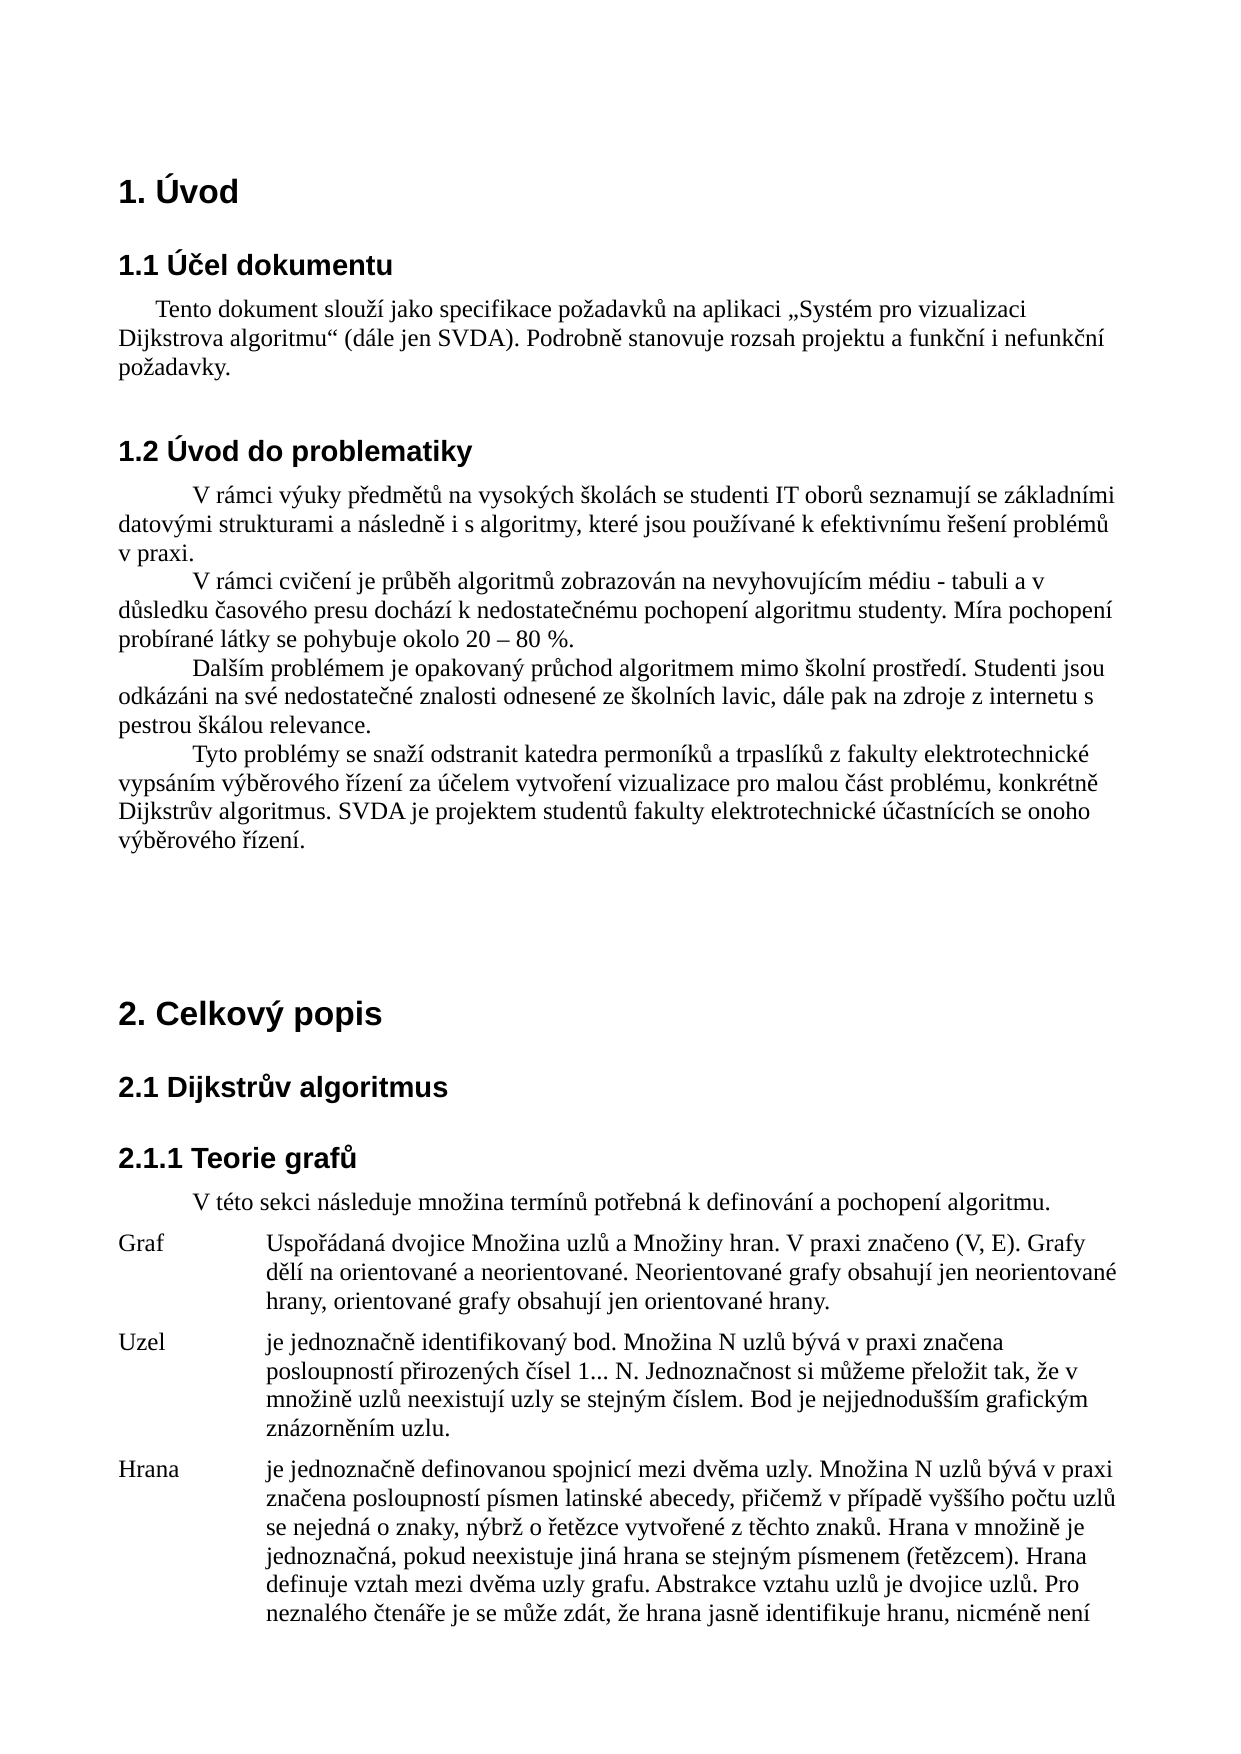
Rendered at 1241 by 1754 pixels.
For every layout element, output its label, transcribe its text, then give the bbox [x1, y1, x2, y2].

text V rámci cvičení je průběh algoritmů zobrazován na nevyhovujícím médiu - tabuli a v důsledku časového presu dochází k nedostatečnému pochopení algoritmu studenty. Míra pochopení probírané látky se pohybuje okolo 20 – 80 %. [118, 566, 1122, 653]
subtitle 1.2 Úvod do problematiky [118, 434, 1122, 468]
subtitle 2. Celkový popis [118, 994, 1122, 1032]
text V této sekci následuje množina termínů potřebná k definování a pochopení algoritmu. [118, 1187, 1122, 1216]
text V rámci výuky předmětů na vysokých školách se studenti IT oborů seznamují se základními datovými strukturami a následně i s algoritmy, které jsou používané k efektivnímu řešení problémů v praxi. [118, 480, 1122, 566]
text Dalším problémem je opakovaný průchod algoritmem mimo školní prostředí. Studenti jsou odkázáni na své nedostatečné znalosti odnesené ze školních lavic, dále pak na zdroje z internetu s pestrou škálou relevance. [118, 653, 1122, 739]
subtitle 2.1 Dijkstrův algoritmus [118, 1070, 1122, 1103]
text Tyto problémy se snaží odstranit katedra permoníků a trpaslíků z fakulty elektrotechnické vypsáním výběrového řízení za účelem vytvoření vizualizace pro malou část problému, konkrétně Dijkstrův algoritmus. SVDA je projektem studentů fakulty elektrotechnické účastnících se onoho výběrového řízení. [118, 739, 1122, 854]
text Hrana je jednoznačně definovanou spojnicí mezi dvěma uzly. Množina N uzlů bývá v praxi značena posloupností písmen latinské abecedy, přičemž v případě vyššího počtu uzlů se nejedná o znaky, nýbrž o řetězce vytvořené z těchto znaků. Hrana v množině je jednoznačná, pokud neexistuje jiná hrana se stejným písmenem (řetězcem). Hrana definuje vztah mezi dvěma uzly grafu. Abstrakce vztahu uzlů je dvojice uzlů. Pro neznalého čtenáře je se může zdát, že hrana jasně identifikuje hranu, nicméně není [118, 1454, 1122, 1627]
subtitle 1.1 Účel dokumentu [118, 248, 1122, 282]
subtitle 2.1.1 Teorie grafů [118, 1141, 1122, 1174]
text požadavky. [118, 352, 1122, 380]
text Tento dokument slouží jako specifikace požadavků na aplikaci „Systém pro vizualizaci Dijkstrova algoritmu“ (dále jen SVDA). Podrobně stanovuje rozsah projektu a funkční i nefunkční [118, 294, 1122, 352]
text Graf Uspořádaná dvojice Množina uzlů a Množiny hran. V praxi značeno (V, E). Grafy dělí na orientované a neorientované. Neorientované grafy obsahují jen neorientované hrany, orientované grafy obsahují jen orientované hrany. [118, 1228, 1122, 1314]
text Uzel je jednoznačně identifikovaný bod. Množina N uzlů bývá v praxi značena posloupností přirozených čísel 1... N. Jednoznačnost si můžeme přeložit tak, že v množině uzlů neexistují uzly se stejným číslem. Bod je nejjednodušším grafickým znázorněním uzlu. [118, 1327, 1122, 1442]
subtitle 1. Úvod [118, 172, 1122, 211]
